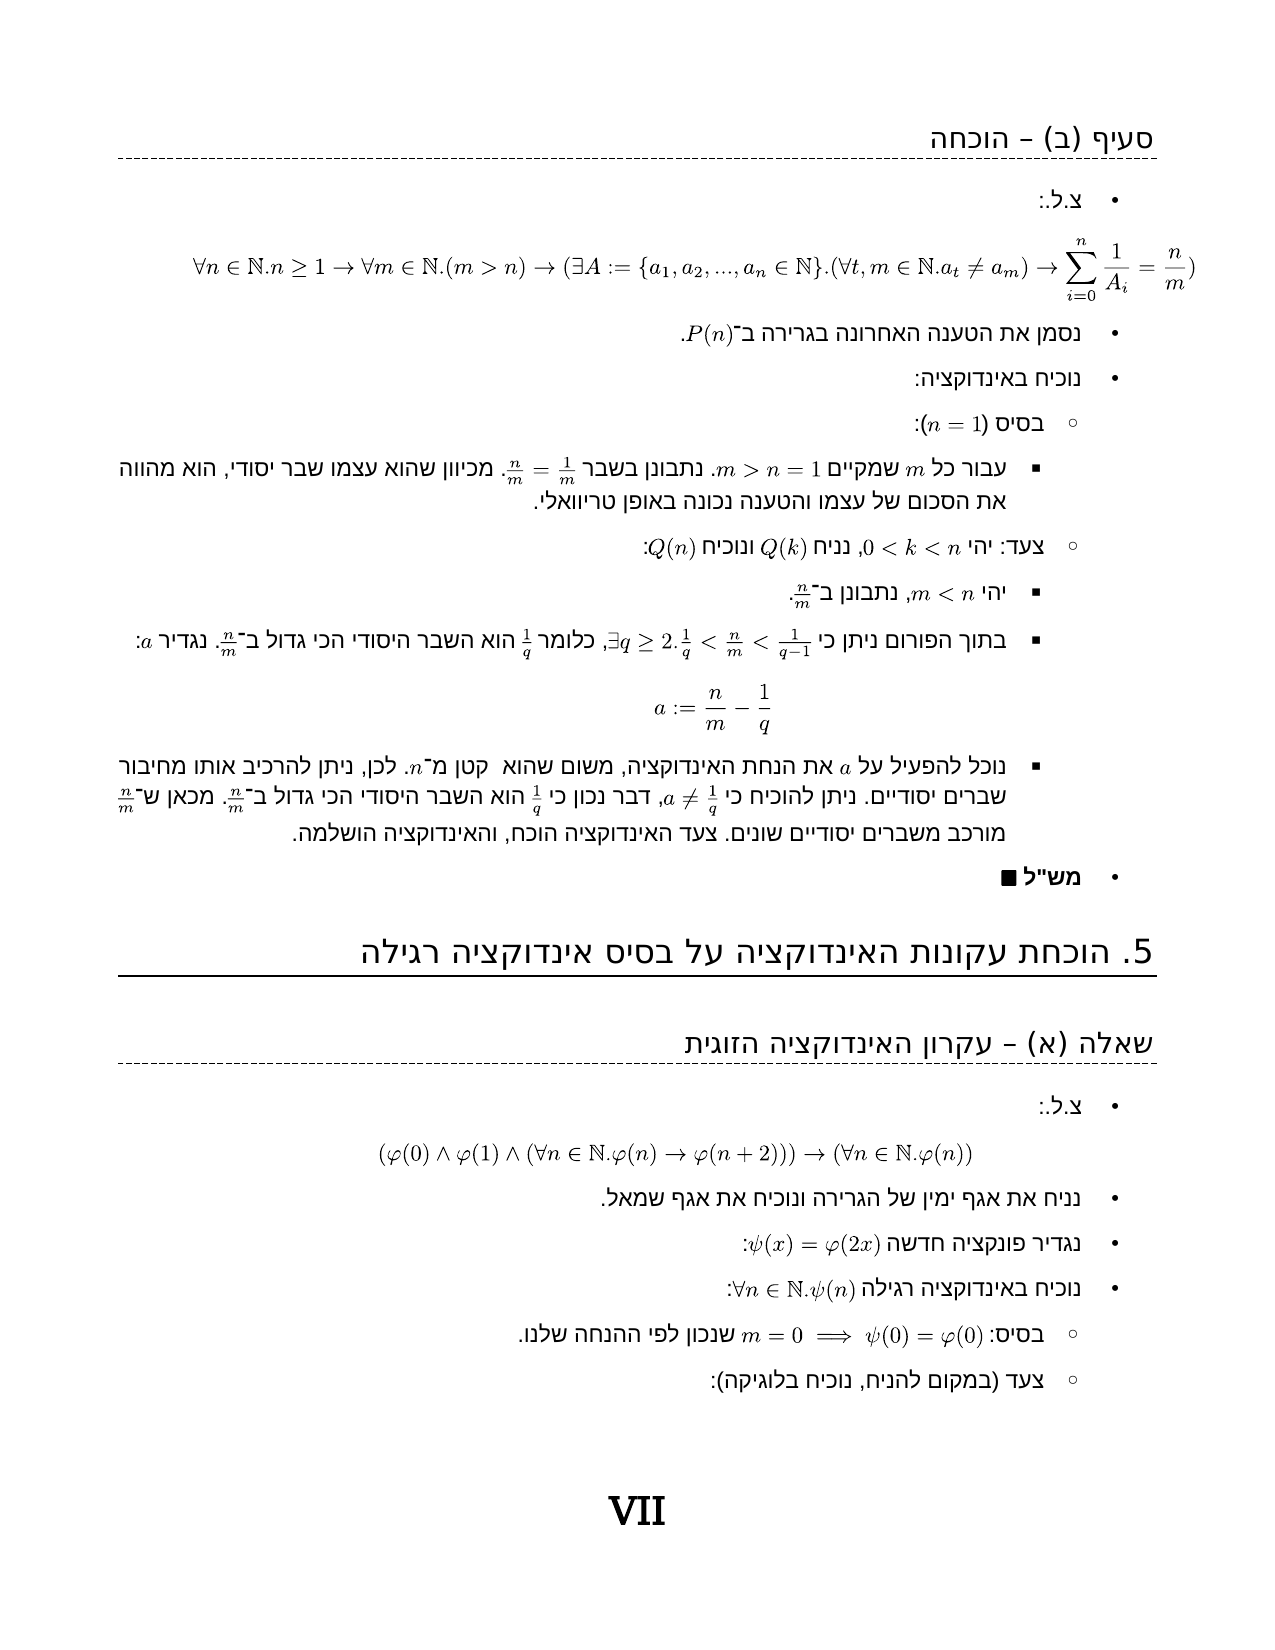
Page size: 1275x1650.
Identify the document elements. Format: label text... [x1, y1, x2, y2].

list צ.ל.: [118, 1093, 1119, 1119]
subtitle שאלה (א) – עקרון האינדוקציה הזוגית [118, 1023, 1157, 1063]
list נסמן את הטענה האחרונה בגרירה ב־. [118, 319, 1119, 347]
list בסיס: שנכון לפי ההנחה שלנו. [118, 1321, 1082, 1348]
list נגדיר פונקציה חדשה : [118, 1229, 1119, 1257]
list בסיס (): [118, 410, 1082, 436]
list נוכל להפעיל על את הנחת האינדוקציה, משום שהוא קטן מ־. לכן, ניתן להרכיב אותו מחיבור שברים יסודיים. ניתן להוכיח כי , דבר נכון כי הוא השבר היסודי הכי גדול ב־. מכאן ש־ מורכב משברים יסודיים שונים. צעד האינדוקציה הוכח, והאינדוקציה הושלמה. [118, 753, 1044, 846]
list צ.ל.: [118, 187, 1119, 214]
list מש"ל [118, 864, 1119, 891]
list צעד (במקום להניח, נוכיח בלוגיקה): [118, 1367, 1082, 1393]
list צעד: יהי , נניח ונוכיח : [118, 533, 1082, 560]
subtitle סעיף (ב) – הוכחה [118, 118, 1157, 158]
list נניח את אגף ימין של הגרירה ונוכיח את אגף שמאל. [118, 1185, 1119, 1211]
list נוכיח באינדוקציה רגילה : [118, 1275, 1119, 1302]
list בתוך הפורום ניתן כי , כלומר הוא השבר היסודי הכי גדול ב־. נגדיר : [118, 627, 1044, 659]
list נוכיח באינדוקציה: [118, 365, 1119, 392]
subtitle 5. הוכחת עקונות האינדוקציה על בסיס אינדוקציה רגילה [118, 930, 1157, 975]
list עבור כל שמקיים . נתבונן בשבר . מכיוון שהוא עצמו שבר יסודי, הוא מהווה את הסכום של עצמו והטענה נכונה באופן טריוואלי. [118, 455, 1044, 515]
list יהי , נתבונן ב־. [118, 579, 1044, 608]
